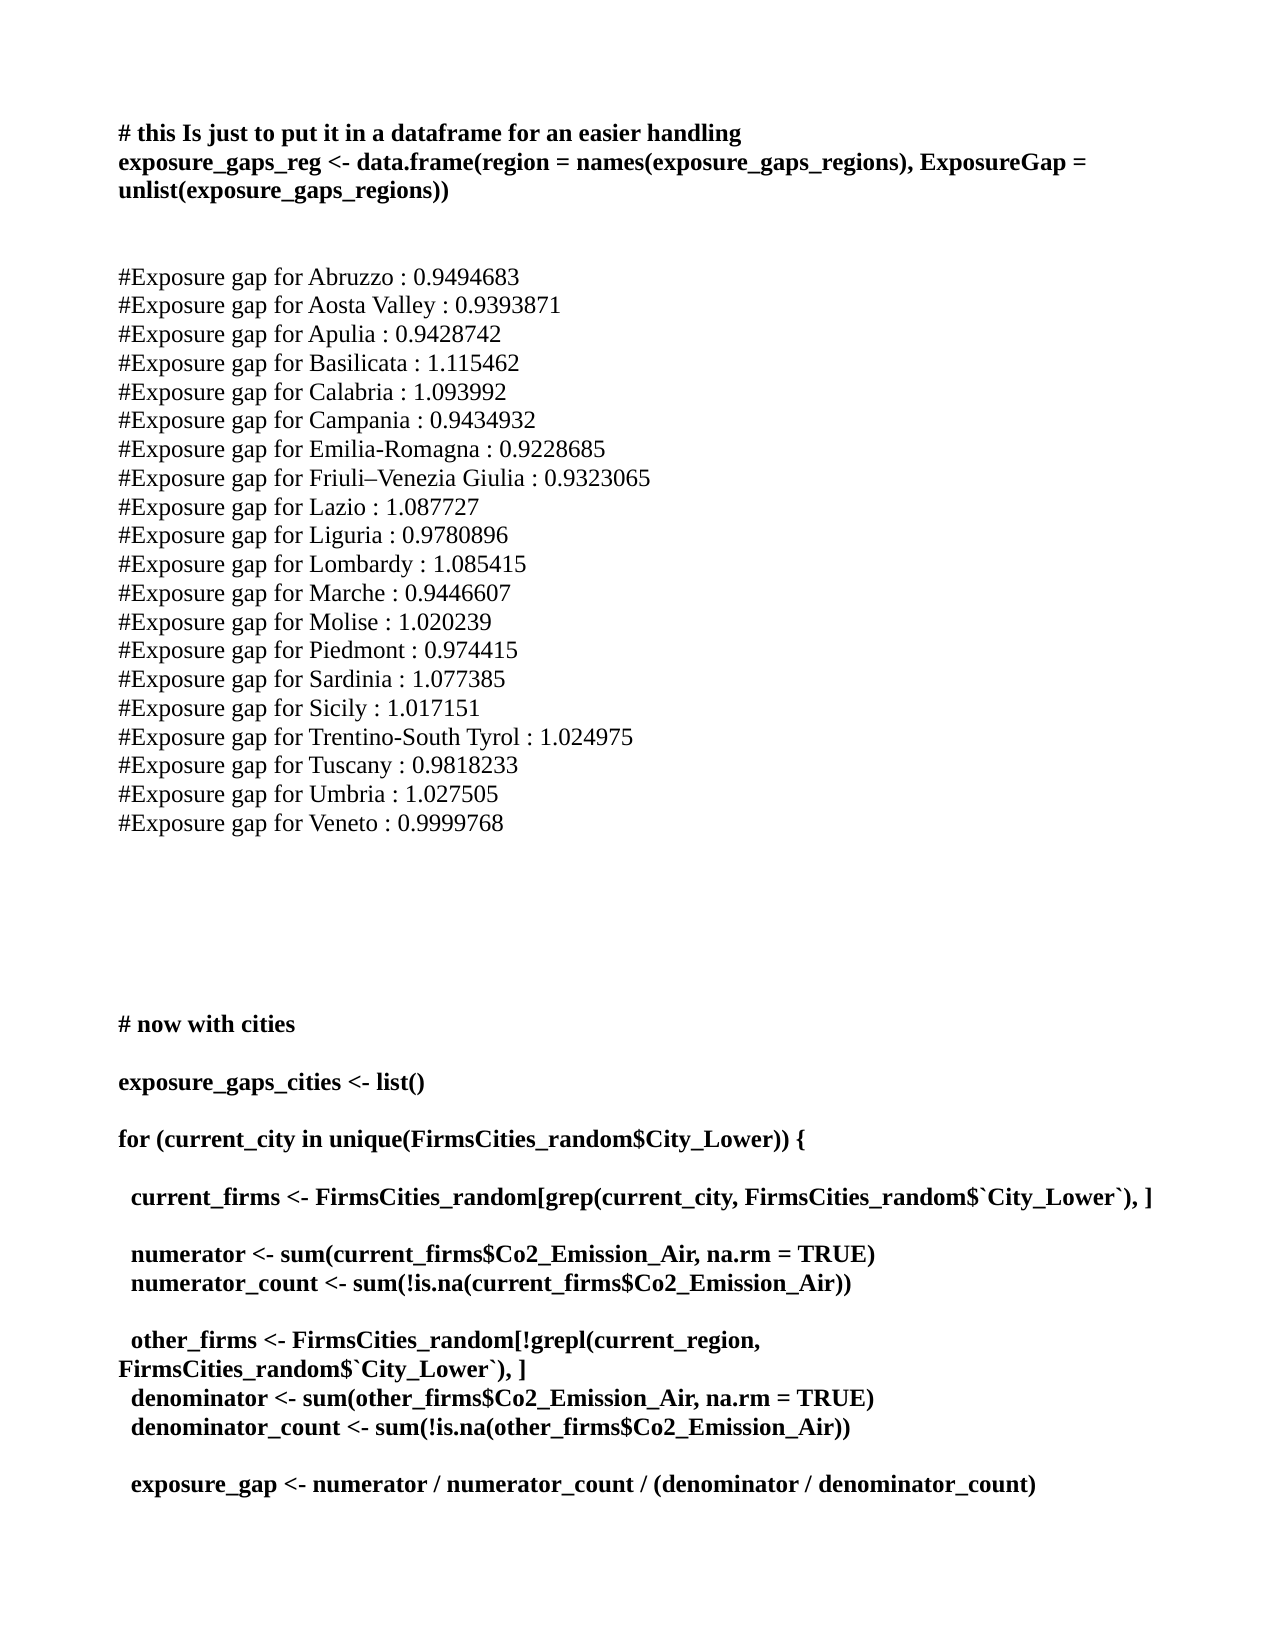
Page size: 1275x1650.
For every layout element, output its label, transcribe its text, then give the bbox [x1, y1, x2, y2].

text denominator <- sum(other_firms$Co2_Emission_Air, na.rm = TRUE) [118, 1383, 1157, 1412]
text denominator_count <- sum(!is.na(other_firms$Co2_Emission_Air)) [118, 1412, 1157, 1441]
text #Exposure gap for Campania : 0.9434932 [118, 406, 1157, 434]
text # now with cities [118, 1009, 1157, 1038]
text #Exposure gap for Aosta Valley : 0.9393871 [118, 291, 1157, 319]
text other_firms <- FirmsCities_random[!grepl(current_region, FirmsCities_random$`City_Lower`), ] [118, 1326, 1157, 1383]
text #Exposure gap for Lombardy : 1.085415 [118, 549, 1157, 578]
text exposure_gaps_reg <- data.frame(region = names(exposure_gaps_regions), ExposureGap = unlist(exposure_gaps_regions)) [118, 147, 1157, 204]
text #Exposure gap for Sardinia : 1.077385 [118, 664, 1157, 693]
text #Exposure gap for Friuli–Venezia Giulia : 0.9323065 [118, 463, 1157, 492]
text for (current_city in unique(FirmsCities_random$City_Lower)) { [118, 1124, 1157, 1153]
text current_firms <- FirmsCities_random[grep(current_city, FirmsCities_random$`City_Lower`), ] [118, 1182, 1157, 1211]
text #Exposure gap for Veneto : 0.9999768 [118, 808, 1157, 837]
text #Exposure gap for Trentino-South Tyrol : 1.024975 [118, 722, 1157, 751]
text #Exposure gap for Basilicata : 1.115462 [118, 348, 1157, 377]
text #Exposure gap for Lazio : 1.087727 [118, 492, 1157, 521]
text #Exposure gap for Sicily : 1.017151 [118, 693, 1157, 722]
text numerator <- sum(current_firms$Co2_Emission_Air, na.rm = TRUE) [118, 1239, 1157, 1268]
text #Exposure gap for Emilia-Romagna : 0.9228685 [118, 434, 1157, 463]
text #Exposure gap for Piedmont : 0.974415 [118, 636, 1157, 664]
text #Exposure gap for Marche : 0.9446607 [118, 578, 1157, 607]
text #Exposure gap for Liguria : 0.9780896 [118, 521, 1157, 549]
text #Exposure gap for Apulia : 0.9428742 [118, 319, 1157, 348]
text #Exposure gap for Tuscany : 0.9818233 [118, 751, 1157, 779]
text numerator_count <- sum(!is.na(current_firms$Co2_Emission_Air)) [118, 1268, 1157, 1297]
text exposure_gap <- numerator / numerator_count / (denominator / denominator_count) [118, 1469, 1157, 1498]
text exposure_gaps_cities <- list() [118, 1067, 1157, 1096]
text #Exposure gap for Molise : 1.020239 [118, 607, 1157, 636]
text #Exposure gap for Umbria : 1.027505 [118, 779, 1157, 808]
text # this Is just to put it in a dataframe for an easier handling [118, 118, 1157, 147]
text #Exposure gap for Calabria : 1.093992 [118, 377, 1157, 406]
text #Exposure gap for Abruzzo : 0.9494683 [118, 262, 1157, 291]
